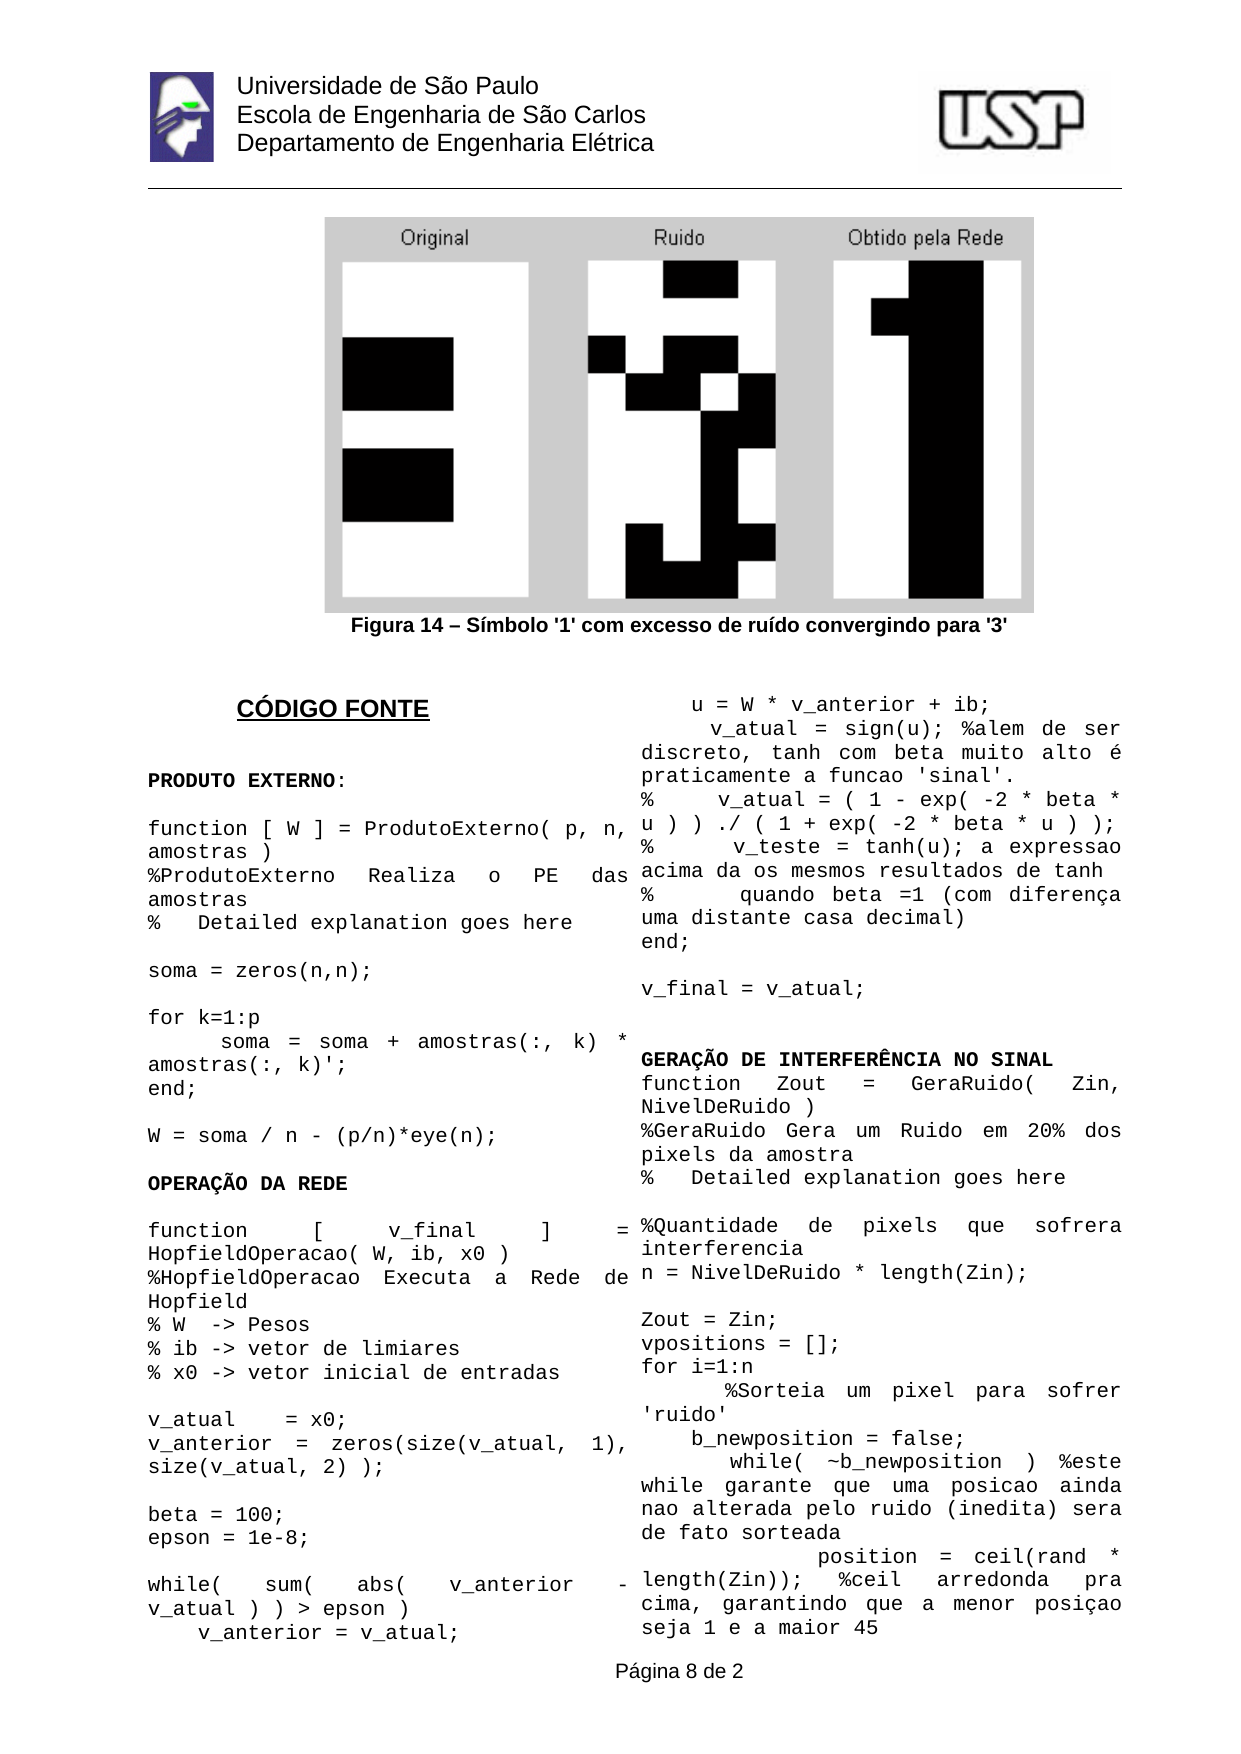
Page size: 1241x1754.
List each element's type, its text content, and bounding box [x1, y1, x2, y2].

text % ib -> vetor de limiares [148, 1338, 629, 1362]
text soma = zeros(n,n); [148, 960, 629, 983]
text % v_teste = tanh(u); a expressao acima da os mesmos resultados de tanh [641, 836, 1122, 884]
text % x0 -> vetor inicial de entradas [148, 1362, 629, 1385]
text Figura 14 – Símbolo '1' com excesso de ruído convergindo para '3' [148, 613, 1122, 637]
text PRODUTO EXTERNO: [148, 771, 629, 794]
text % W -> Pesos [148, 1314, 629, 1338]
text v_anterior = v_atual; [148, 1622, 629, 1645]
text soma = soma + amostras(:, k) * amostras(:, k)'; [148, 1031, 629, 1078]
text u = W * v_anterior + ib; [641, 694, 1122, 718]
text end; [148, 1078, 629, 1102]
text %ProdutoExterno Realiza o PE das amostras [148, 865, 629, 912]
text end; [641, 931, 1122, 954]
text position = ceil(rand * length(Zin)); %ceil arredonda pra cima, garantindo que a menor posiçao seja 1 e a maior 45 [641, 1546, 1122, 1640]
text % Detailed explanation goes here [641, 1167, 1122, 1191]
text v_atual = x0; [148, 1409, 629, 1433]
text %Sorteia um pixel para sofrer 'ruido' [641, 1380, 1122, 1427]
text n = NivelDeRuido * length(Zin); [641, 1262, 1122, 1286]
text CÓDIGO FONTE [148, 694, 629, 723]
picture [918, 71, 1112, 175]
text W = soma / n - (p/n)*eye(n); [148, 1125, 629, 1149]
text while( sum( abs( v_anterior - v_atual ) ) > epson ) [148, 1574, 629, 1622]
text b_newposition = false; [641, 1427, 1122, 1451]
text for k=1:p [148, 1007, 629, 1031]
text for i=1:n [641, 1357, 1122, 1380]
text % quando beta =1 (com diferença uma distante casa decimal) [641, 884, 1122, 931]
text %HopfieldOperacao Executa a Rede de Hopfield [148, 1267, 629, 1314]
text v_anterior = zeros(size(v_atual, 1), size(v_atual, 2) ); [148, 1433, 629, 1480]
text Zout = Zin; [641, 1309, 1122, 1333]
text vpositions = []; [641, 1333, 1122, 1357]
text %GeraRuido Gera um Ruido em 20% dos pixels da amostra [641, 1120, 1122, 1167]
text GERAÇÃO DE INTERFERÊNCIA NO SINAL [641, 1049, 1122, 1073]
text % Detailed explanation goes here [148, 912, 629, 936]
text OPERAÇÃO DA REDE [148, 1172, 629, 1196]
picture [324, 217, 1034, 613]
text beta = 100; [148, 1503, 629, 1527]
text function [ v_final ] = HopfieldOperacao( W, ib, x0 ) [148, 1220, 629, 1267]
text function [ W ] = ProdutoExterno( p, n, amostras ) [148, 818, 629, 865]
text epson = 1e-8; [148, 1527, 629, 1551]
text % v_atual = ( 1 - exp( -2 * beta * u ) ) ./ ( 1 + exp( -2 * beta * u ) ); [641, 789, 1122, 836]
text function Zout = GeraRuido( Zin, NivelDeRuido ) [641, 1073, 1122, 1120]
text while( ~b_newposition ) %este while garante que uma posicao ainda nao alterada pelo ruido (inedita) sera de fato sorteada [641, 1451, 1122, 1546]
text v_atual = sign(u); %alem de ser discreto, tanh com beta muito alto é praticamente a funcao 'sinal'. [641, 718, 1122, 789]
text v_final = v_atual; [641, 978, 1122, 1002]
picture [149, 72, 214, 162]
text %Quantidade de pixels que sofrera interferencia [641, 1215, 1122, 1262]
